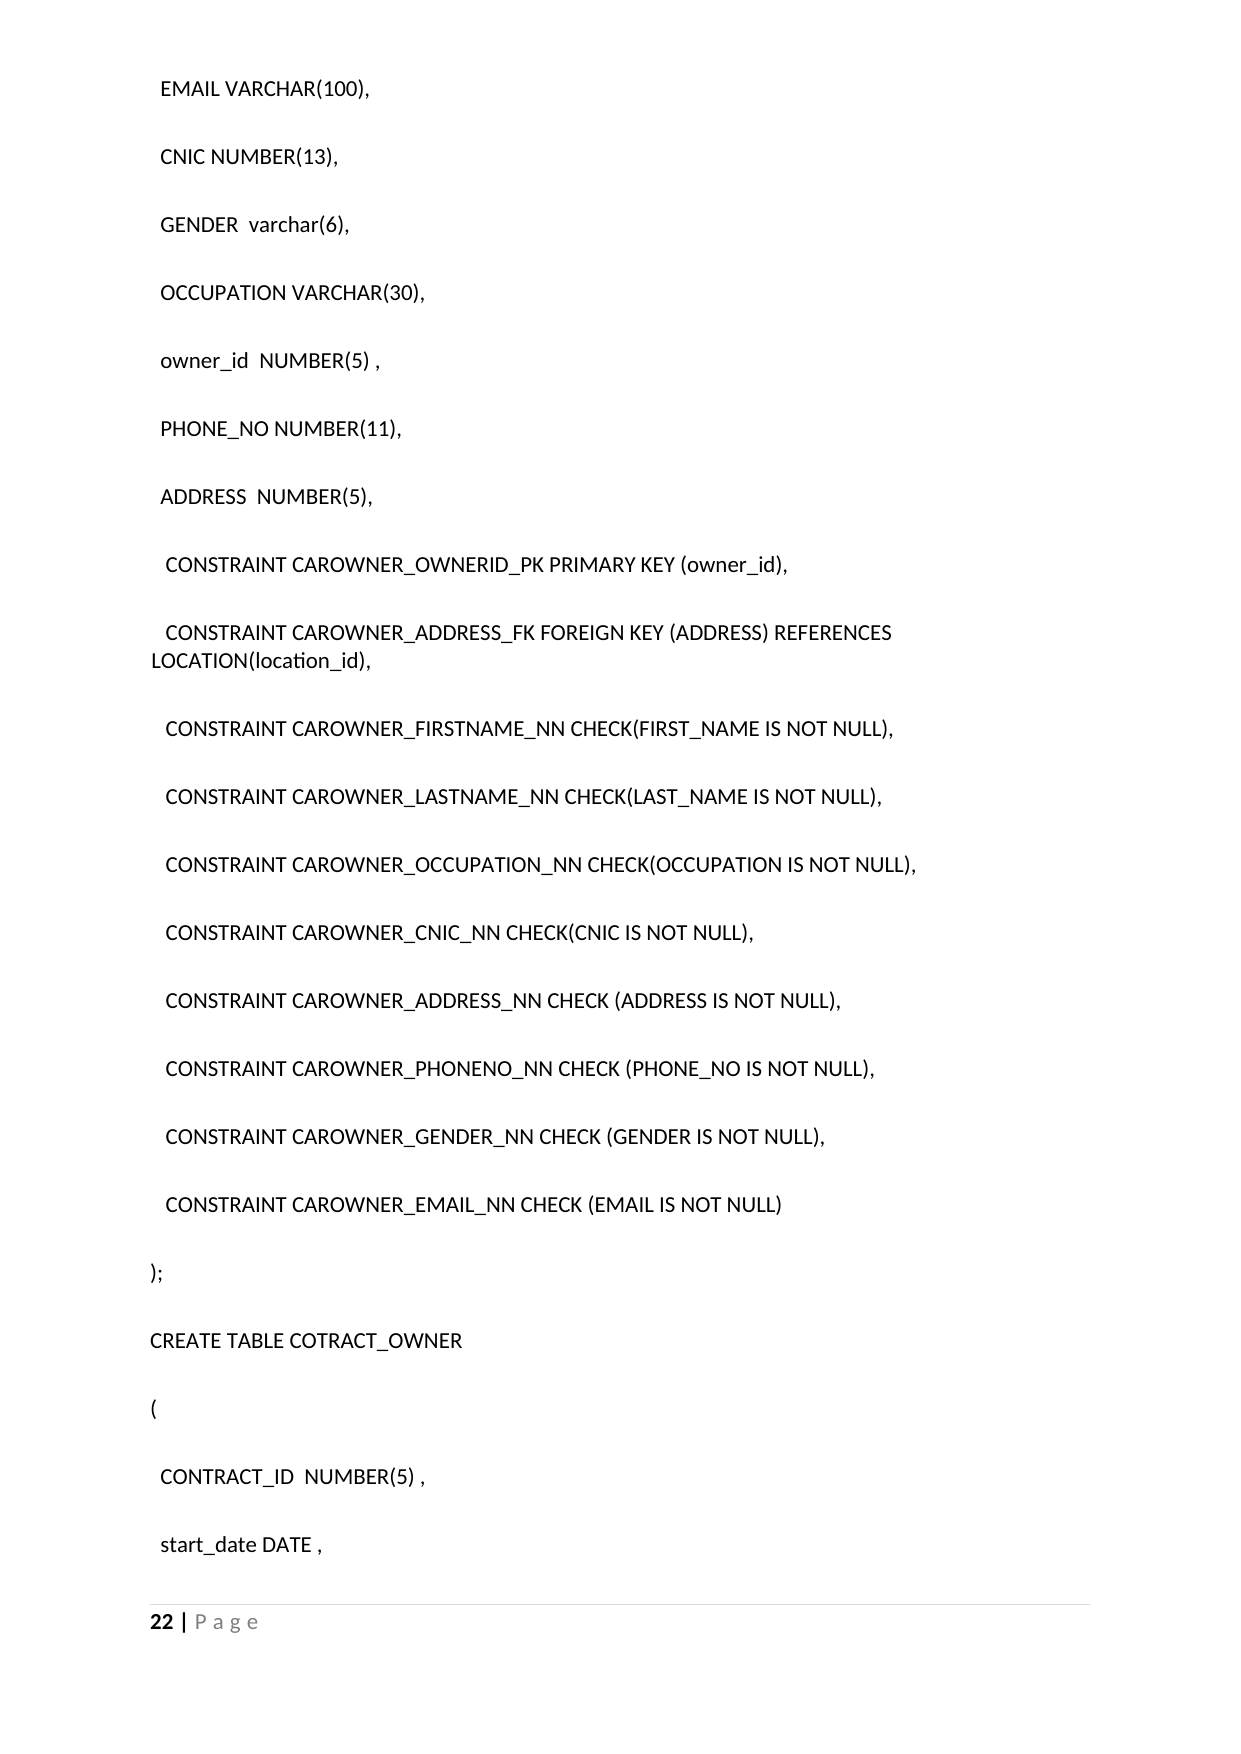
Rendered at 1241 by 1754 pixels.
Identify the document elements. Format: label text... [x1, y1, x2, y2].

subtitle ADDRESS NUMBER(5), [150, 482, 1090, 510]
subtitle CONSTRAINT CAROWNER_CNIC_NN CHECK(CNIC IS NOT NULL), [150, 918, 1090, 946]
subtitle CONSTRAINT CAROWNER_FIRSTNAME_NN CHECK(FIRST_NAME IS NOT NULL), [150, 714, 1090, 742]
subtitle start_date DATE , [150, 1530, 1090, 1558]
subtitle ); [150, 1258, 1090, 1286]
subtitle CONSTRAINT CAROWNER_EMAIL_NN CHECK (EMAIL IS NOT NULL) [150, 1190, 1090, 1218]
subtitle CONSTRAINT CAROWNER_ADDRESS_FK FOREIGN KEY (ADDRESS) REFERENCES LOCATION(location_id), [150, 618, 1090, 674]
subtitle CONSTRAINT CAROWNER_GENDER_NN CHECK (GENDER IS NOT NULL), [150, 1122, 1090, 1150]
subtitle CONSTRAINT CAROWNER_OWNERID_PK PRIMARY KEY (owner_id), [150, 550, 1090, 578]
subtitle GENDER varchar(6), [150, 210, 1090, 238]
subtitle CONSTRAINT CAROWNER_LASTNAME_NN CHECK(LAST_NAME IS NOT NULL), [150, 782, 1090, 810]
subtitle EMAIL VARCHAR(100), [150, 74, 1090, 102]
subtitle CREATE TABLE COTRACT_OWNER [150, 1326, 1090, 1354]
subtitle CONSTRAINT CAROWNER_PHONENO_NN CHECK (PHONE_NO IS NOT NULL), [150, 1054, 1090, 1082]
subtitle CONSTRAINT CAROWNER_ADDRESS_NN CHECK (ADDRESS IS NOT NULL), [150, 986, 1090, 1014]
subtitle PHONE_NO NUMBER(11), [150, 414, 1090, 442]
subtitle OCCUPATION VARCHAR(30), [150, 278, 1090, 306]
subtitle ( [150, 1394, 1090, 1422]
subtitle CONTRACT_ID NUMBER(5) , [150, 1462, 1090, 1490]
subtitle owner_id NUMBER(5) , [150, 346, 1090, 374]
subtitle CONSTRAINT CAROWNER_OCCUPATION_NN CHECK(OCCUPATION IS NOT NULL), [150, 850, 1090, 878]
subtitle CNIC NUMBER(13), [150, 142, 1090, 170]
